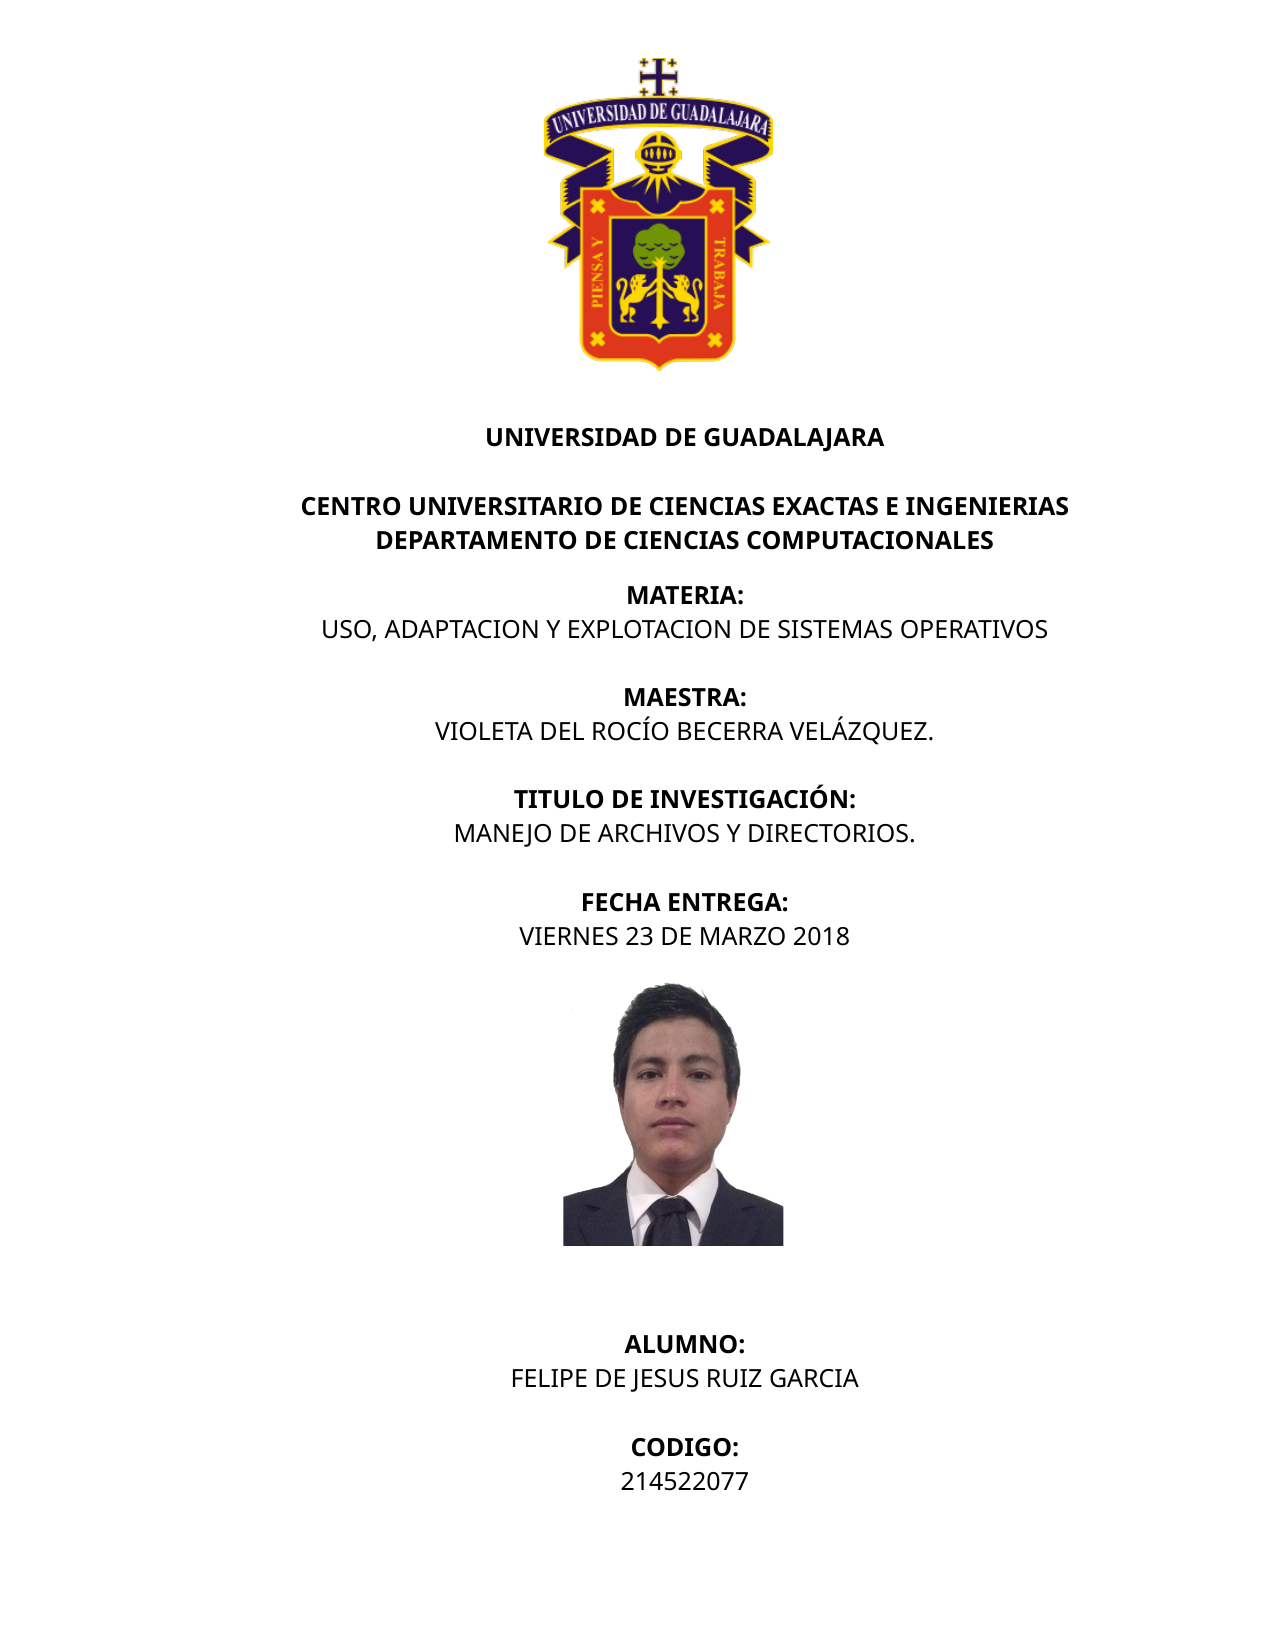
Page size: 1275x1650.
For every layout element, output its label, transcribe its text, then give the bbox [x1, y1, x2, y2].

text TITULO DE INVESTIGACIÓN: [177, 782, 1157, 816]
text DEPARTAMENTO DE CIENCIAS COMPUTACIONALES [177, 522, 1157, 556]
text FECHA ENTREGA: [177, 884, 1157, 918]
text MATERIA: [177, 578, 1157, 612]
text ALUMNO: [177, 1327, 1157, 1361]
text CODIGO: [177, 1429, 1157, 1463]
picture [543, 58, 773, 371]
text 214522077 [177, 1463, 1157, 1497]
text UNIVERSIDAD DE GUADALAJARA [177, 420, 1157, 454]
text FELIPE DE JESUS RUIZ GARCIA [177, 1361, 1157, 1395]
text USO, ADAPTACION Y EXPLOTACION DE SISTEMAS OPERATIVOS [177, 612, 1157, 646]
text MAESTRA: [177, 680, 1157, 714]
picture [563, 955, 784, 1246]
text VIOLETA DEL ROCÍO BECERRA VELÁZQUEZ. [177, 714, 1157, 748]
text CENTRO UNIVERSITARIO DE CIENCIAS EXACTAS E INGENIERIAS [177, 488, 1157, 522]
text MANEJO DE ARCHIVOS Y DIRECTORIOS. [177, 816, 1157, 850]
text VIERNES 23 DE MARZO 2018 [177, 918, 1157, 952]
